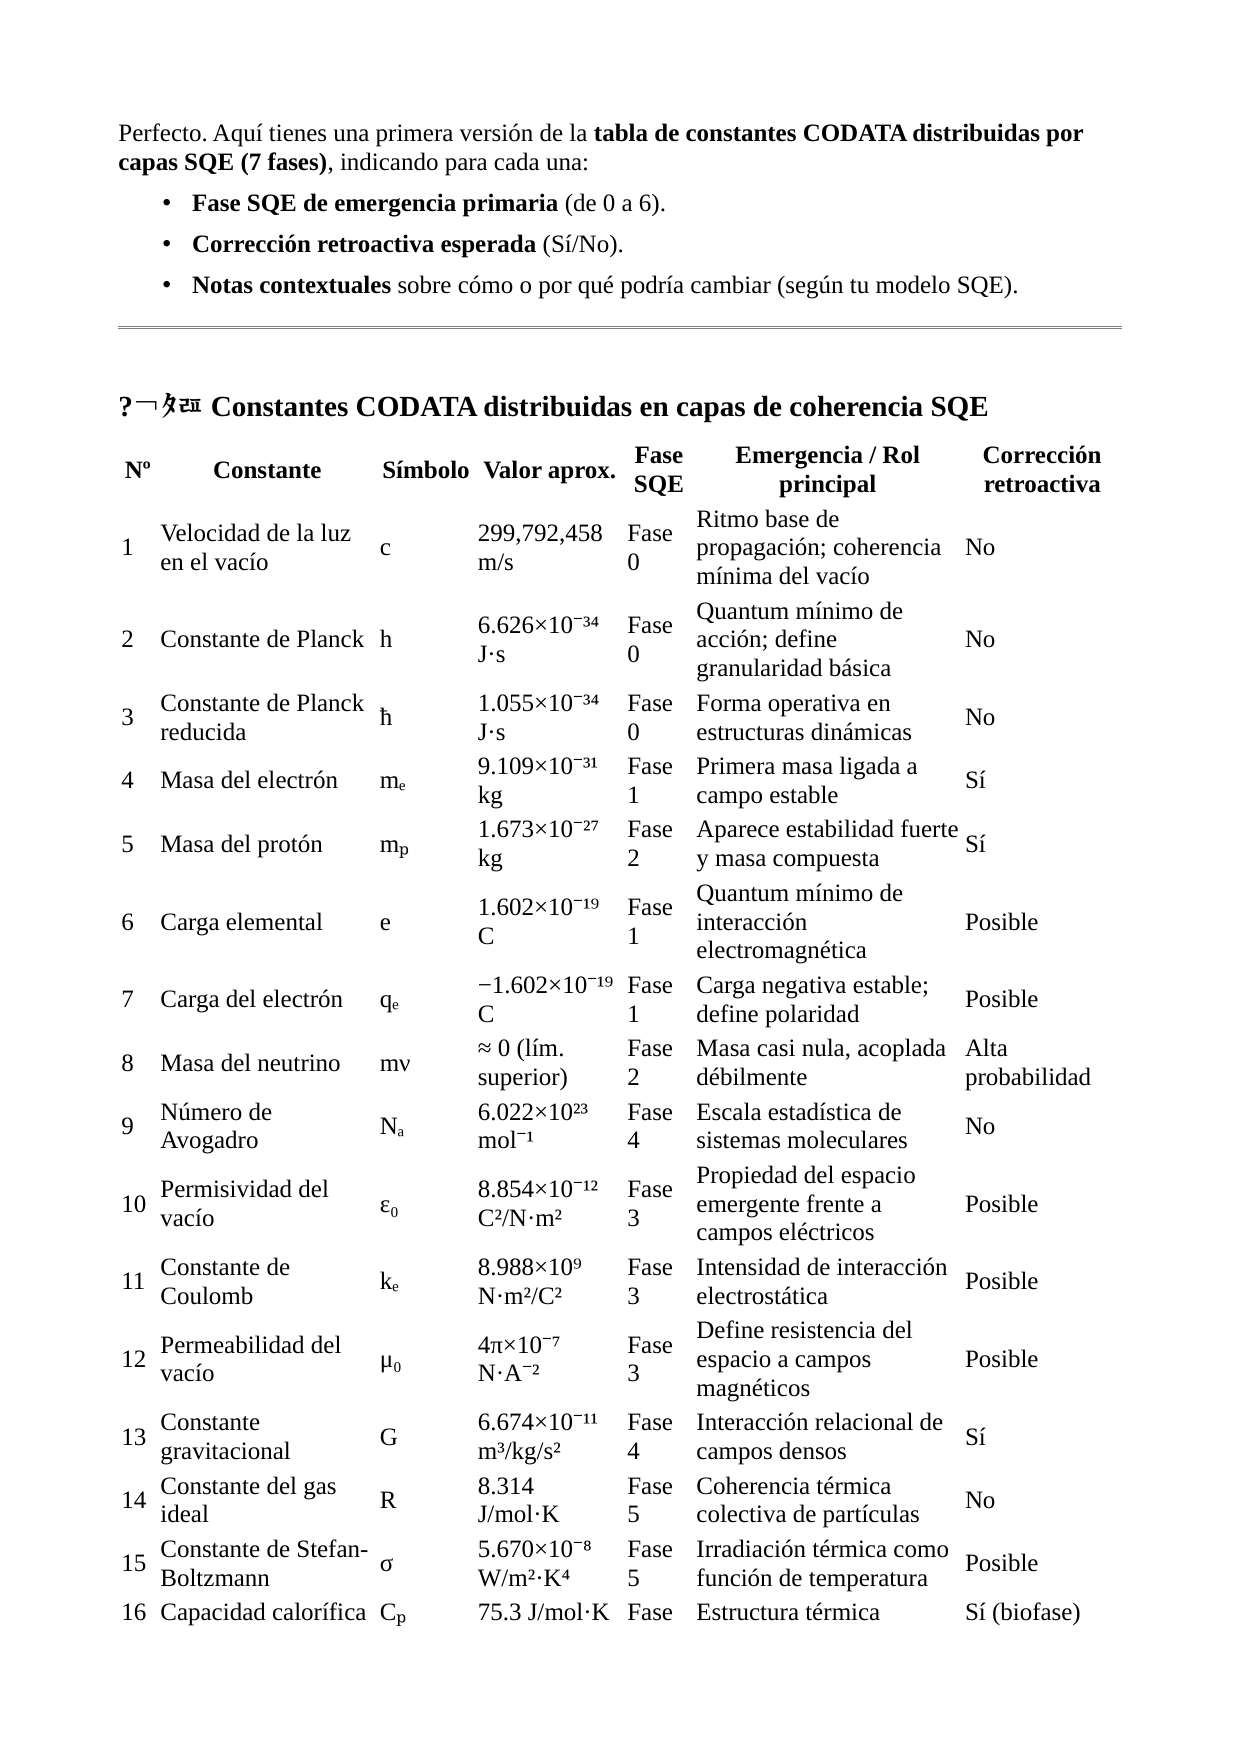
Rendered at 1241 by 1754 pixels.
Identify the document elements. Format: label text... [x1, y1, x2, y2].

table_cell Masa del electrón [157, 748, 377, 812]
table_cell Fase 1 [624, 748, 693, 812]
table_cell 1.673×10⁻²⁷ kg [475, 812, 624, 875]
table_cell 299,792,458 m/s [475, 501, 624, 593]
table_cell Define resistencia del espacio a campos magnéticos [693, 1313, 962, 1404]
list Corrección retroactiva esperada (Sí/No). [162, 229, 1122, 258]
table_cell Fase 3 [624, 1157, 693, 1249]
table_cell μ₀ [377, 1313, 475, 1404]
table_cell Sí (biofase) [962, 1595, 1122, 1629]
table_header Constante [157, 438, 377, 501]
table_cell Fase 1 [624, 967, 693, 1030]
table_cell Fase 0 [624, 501, 693, 593]
table_cell Carga negativa estable; define polaridad [693, 967, 962, 1030]
table_cell Masa del neutrino [157, 1030, 377, 1094]
table_cell Masa casi nula, acoplada débilmente [693, 1030, 962, 1094]
table_cell Fase 3 [624, 1249, 693, 1312]
table_header Corrección retroactiva [962, 438, 1122, 501]
table_cell Primera masa ligada a campo estable [693, 748, 962, 812]
subtitle ?￢ﾀﾯConstantes CODATA distribuidas en capas de coherencia SQE [118, 383, 1122, 425]
table_cell Sí [962, 812, 1122, 875]
table_cell No [962, 501, 1122, 593]
table_cell mₚ [377, 812, 475, 875]
table_cell Intensidad de interacción electrostática [693, 1249, 962, 1312]
table_cell Velocidad de la luz en el vacío [157, 501, 377, 593]
table_cell Nₐ [377, 1094, 475, 1157]
table_cell Fase 4 [624, 1405, 693, 1468]
table_cell Posible [962, 1313, 1122, 1404]
table_cell Permeabilidad del vacío [157, 1313, 377, 1404]
table_cell Fase 3 [624, 1313, 693, 1404]
table_cell 9 [118, 1094, 157, 1157]
table_cell Posible [962, 1249, 1122, 1312]
table_cell 2 [118, 593, 157, 685]
table_cell 1.602×10⁻¹⁹ C [475, 875, 624, 967]
table_cell 15 [118, 1531, 157, 1594]
table_cell No [962, 1094, 1122, 1157]
table_cell ħ [377, 685, 475, 748]
table_cell σ [377, 1531, 475, 1594]
table_cell Posible [962, 967, 1122, 1030]
table_cell Masa del protón [157, 812, 377, 875]
table_cell 6.022×10²³ mol⁻¹ [475, 1094, 624, 1157]
table_cell 9.109×10⁻³¹ kg [475, 748, 624, 812]
table_cell Carga elemental [157, 875, 377, 967]
table_cell mν [377, 1030, 475, 1094]
table_cell Escala estadística de sistemas moleculares [693, 1094, 962, 1157]
table_cell mₑ [377, 748, 475, 812]
table_cell c [377, 501, 475, 593]
table_cell Fase 5 [624, 1468, 693, 1531]
table_cell 8.314 J/mol·K [475, 1468, 624, 1531]
table_cell ≈ 0 (lím. superior) [475, 1030, 624, 1094]
table_cell Número de Avogadro [157, 1094, 377, 1157]
table_cell e [377, 875, 475, 967]
table_cell No [962, 1468, 1122, 1531]
table_cell Aparece estabilidad fuerte y masa compuesta [693, 812, 962, 875]
table_cell Constante gravitacional [157, 1405, 377, 1468]
table_cell Permisividad del vacío [157, 1157, 377, 1249]
table_cell Quantum mínimo de acción; define granularidad básica [693, 593, 962, 685]
table_cell No [962, 593, 1122, 685]
table_cell 6.626×10⁻³⁴ J·s [475, 593, 624, 685]
table_cell Estructura térmica [693, 1595, 962, 1629]
table_cell G [377, 1405, 475, 1468]
list Notas contextuales sobre cómo o por qué podría cambiar (según tu modelo SQE). [162, 271, 1122, 299]
table_cell 5.670×10⁻⁸ W/m²·K⁴ [475, 1531, 624, 1594]
table_cell Propiedad del espacio emergente frente a campos eléctricos [693, 1157, 962, 1249]
table_header Valor aprox. [475, 438, 624, 501]
table_cell 8.854×10⁻¹² C²/N·m² [475, 1157, 624, 1249]
table_cell Capacidad calorífica [157, 1595, 377, 1629]
table_cell Coherencia térmica colectiva de partículas [693, 1468, 962, 1531]
table_cell Fase 5 [624, 1531, 693, 1594]
text Perfecto. Aquí tienes una primera versión de la tabla de constantes CODATA distribuidas por capas SQE (7 fases), indicando para cada una: [118, 118, 1122, 176]
table_cell qₑ [377, 967, 475, 1030]
table_header Emergencia / Rol principal [693, 438, 962, 501]
table_cell Fase 2 [624, 1030, 693, 1094]
table_cell Constante de Planck reducida [157, 685, 377, 748]
table_cell Cₚ [377, 1595, 475, 1629]
table_cell R [377, 1468, 475, 1531]
table_cell 7 [118, 967, 157, 1030]
table_cell 6 [118, 875, 157, 967]
table_cell 16 [118, 1595, 157, 1629]
table_cell 5 [118, 812, 157, 875]
table_cell Carga del electrón [157, 967, 377, 1030]
table_cell Fase 2 [624, 812, 693, 875]
table_cell 1.055×10⁻³⁴ J·s [475, 685, 624, 748]
table_cell Fase 4 [624, 1094, 693, 1157]
table_cell No [962, 685, 1122, 748]
table_cell Fase [624, 1595, 693, 1629]
table_cell Forma operativa en estructuras dinámicas [693, 685, 962, 748]
table_cell 10 [118, 1157, 157, 1249]
table_cell h [377, 593, 475, 685]
table_cell 14 [118, 1468, 157, 1531]
table_cell Posible [962, 1157, 1122, 1249]
table_header Fase SQE [624, 438, 693, 501]
table_header Nº [118, 438, 157, 501]
table_cell Interacción relacional de campos densos [693, 1405, 962, 1468]
table_cell Constante del gas ideal [157, 1468, 377, 1531]
table_cell Sí [962, 1405, 1122, 1468]
table_cell 12 [118, 1313, 157, 1404]
table_header Símbolo [377, 438, 475, 501]
table_cell 1 [118, 501, 157, 593]
table_cell 6.674×10⁻¹¹ m³/kg/s² [475, 1405, 624, 1468]
table_cell Sí [962, 748, 1122, 812]
table_cell Ritmo base de propagación; coherencia mínima del vacío [693, 501, 962, 593]
table_cell Posible [962, 1531, 1122, 1594]
table_cell Posible [962, 875, 1122, 967]
table_cell Fase 1 [624, 875, 693, 967]
table_cell Constante de Planck [157, 593, 377, 685]
list Fase SQE de emergencia primaria (de 0 a 6). [162, 188, 1122, 217]
table_cell Irradiación térmica como función de temperatura [693, 1531, 962, 1594]
table_cell Constante de Stefan-Boltzmann [157, 1531, 377, 1594]
table_cell Fase 0 [624, 593, 693, 685]
table_cell Quantum mínimo de interacción electromagnética [693, 875, 962, 967]
table_cell Constante de Coulomb [157, 1249, 377, 1312]
table_cell Alta probabilidad [962, 1030, 1122, 1094]
table_cell Fase 0 [624, 685, 693, 748]
table_cell 4π×10⁻⁷ N·A⁻² [475, 1313, 624, 1404]
table_cell 8.988×10⁹ N·m²/C² [475, 1249, 624, 1312]
table_cell 3 [118, 685, 157, 748]
table_cell 11 [118, 1249, 157, 1312]
table_cell 8 [118, 1030, 157, 1094]
table_cell kₑ [377, 1249, 475, 1312]
table_cell 13 [118, 1405, 157, 1468]
table_cell −1.602×10⁻¹⁹ C [475, 967, 624, 1030]
table_cell ε₀ [377, 1157, 475, 1249]
table_cell 75.3 J/mol·K [475, 1595, 624, 1629]
table_cell 4 [118, 748, 157, 812]
